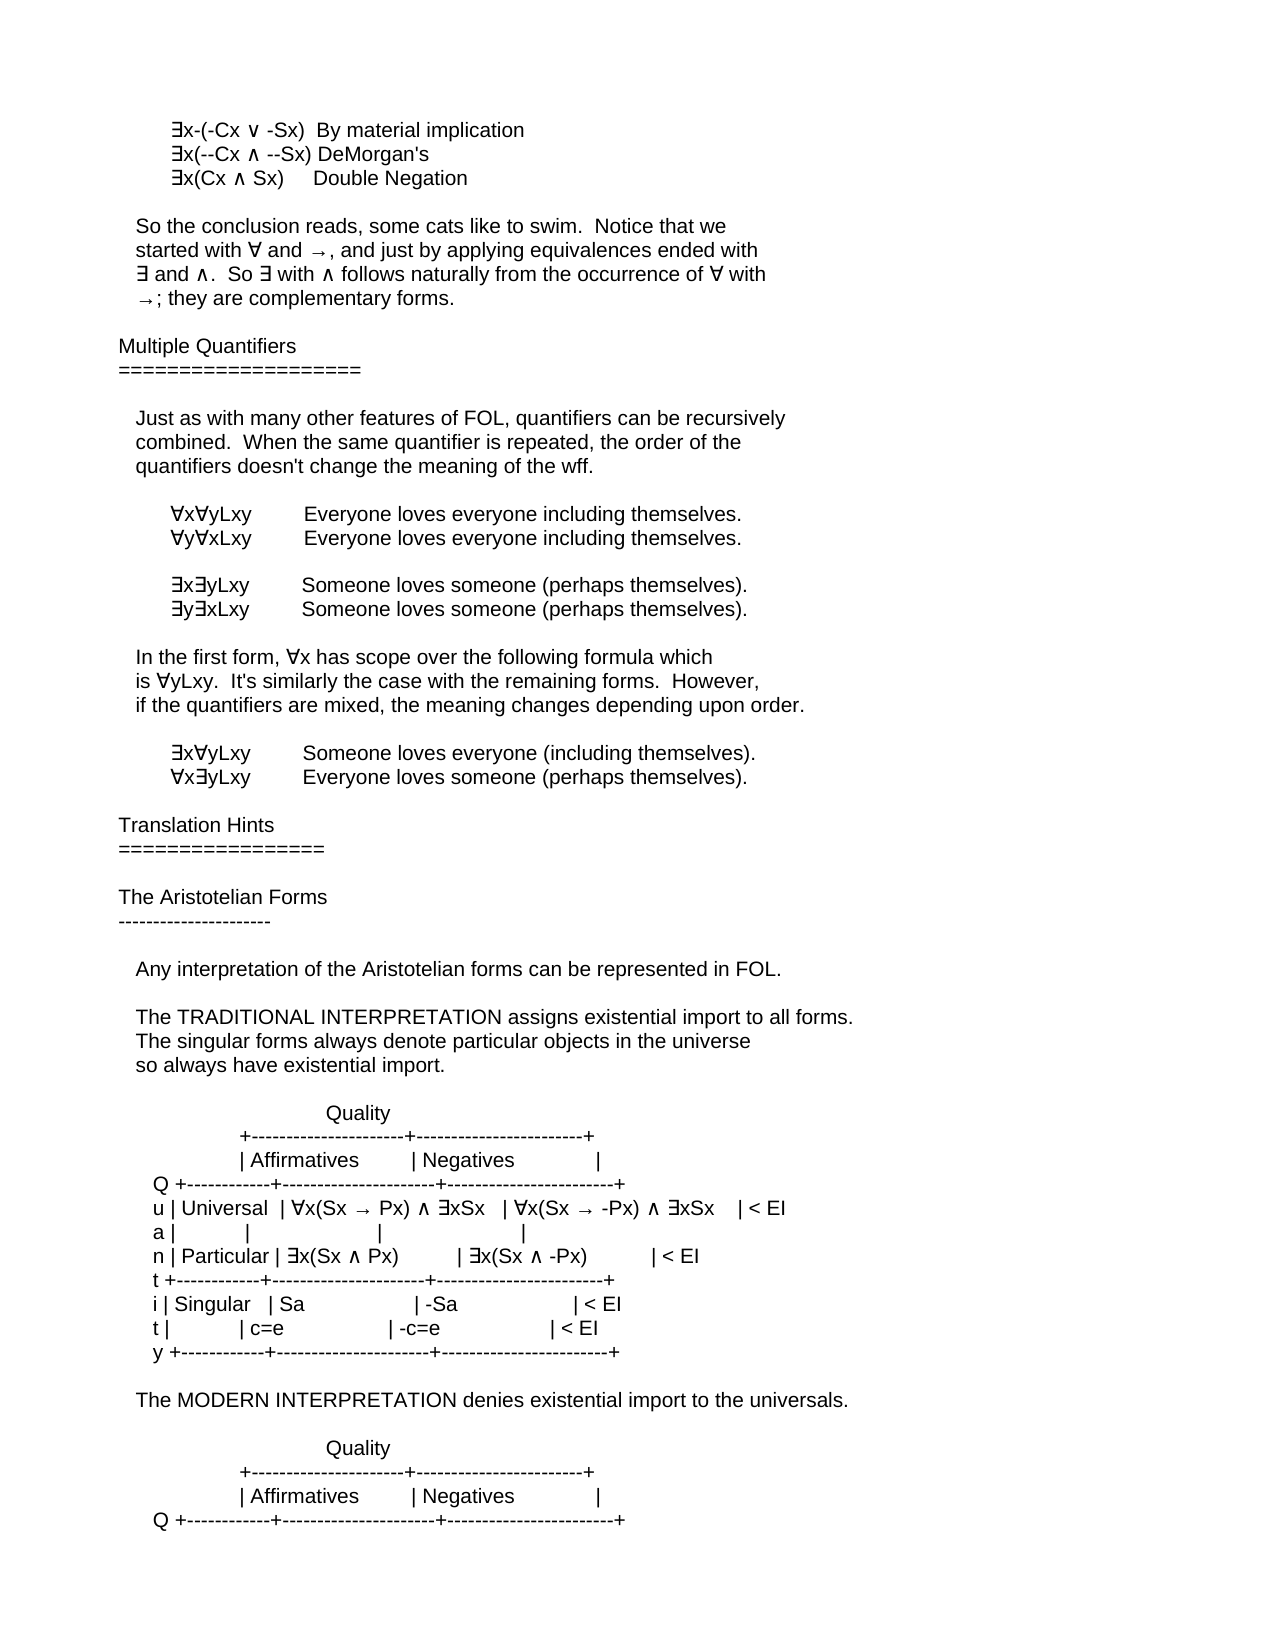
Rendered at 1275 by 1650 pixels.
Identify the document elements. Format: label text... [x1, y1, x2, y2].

text ∃x-(-Cx ∨ -Sx) By material implication [118, 118, 1157, 142]
text ∀x∀yLxy Everyone loves everyone including themselves. [118, 501, 1157, 525]
text | Affirmatives | Negatives | [118, 1484, 1157, 1508]
text →; they are complementary forms. [118, 286, 1157, 310]
text t +------------+----------------------+------------------------+ [118, 1268, 1157, 1292]
text The Aristotelian Forms [118, 885, 1157, 909]
text ∃y∃xLxy Someone loves someone (perhaps themselves). [118, 597, 1157, 621]
text The TRADITIONAL INTERPRETATION assigns existential import to all forms. [118, 1004, 1157, 1028]
text ---------------------- [118, 909, 1157, 933]
text Quality [118, 1436, 1157, 1460]
text Just as with many other features of FOL, quantifiers can be recursively [118, 406, 1157, 429]
text ∀x∃yLxy Everyone loves someone (perhaps themselves). [118, 765, 1157, 789]
text In the first form, ∀x has scope over the following formula which [118, 645, 1157, 669]
text So the conclusion reads, some cats like to swim. Notice that we [118, 214, 1157, 238]
text u | Universal | ∀x(Sx → Px) ∧ ∃xSx | ∀x(Sx → -Px) ∧ ∃xSx | < EI [118, 1196, 1157, 1220]
text if the quantifiers are mixed, the meaning changes depending upon order. [118, 693, 1157, 717]
text ∀y∀xLxy Everyone loves everyone including themselves. [118, 525, 1157, 549]
text ∃x(Cx ∧ Sx) Double Negation [118, 166, 1157, 190]
text t | | c=e | -c=e | < EI [118, 1316, 1157, 1340]
text so always have existential import. [118, 1052, 1157, 1076]
text ∃x∀yLxy Someone loves everyone (including themselves). [118, 741, 1157, 765]
text i | Singular | Sa | -Sa | < EI [118, 1292, 1157, 1316]
text ∃x(--Cx ∧ --Sx) DeMorgan's [118, 142, 1157, 166]
text ================= [118, 837, 1157, 861]
text combined. When the same quantifier is repeated, the order of the [118, 429, 1157, 453]
text Any interpretation of the Aristotelian forms can be represented in FOL. [118, 957, 1157, 981]
text quantifiers doesn't change the meaning of the wff. [118, 453, 1157, 477]
text n | Particular | ∃x(Sx ∧ Px) | ∃x(Sx ∧ -Px) | < EI [118, 1244, 1157, 1268]
text The singular forms always denote particular objects in the universe [118, 1028, 1157, 1052]
text ∃ and ∧. So ∃ with ∧ follows naturally from the occurrence of ∀ with [118, 262, 1157, 286]
text Translation Hints [118, 813, 1157, 837]
text started with ∀ and →, and just by applying equivalences ended with [118, 238, 1157, 262]
text ==================== [118, 358, 1157, 382]
text Q +------------+----------------------+------------------------+ [118, 1172, 1157, 1196]
text y +------------+----------------------+------------------------+ [118, 1340, 1157, 1364]
text ∃x∃yLxy Someone loves someone (perhaps themselves). [118, 573, 1157, 597]
text The MODERN INTERPRETATION denies existential import to the universals. [118, 1388, 1157, 1412]
text Quality [118, 1100, 1157, 1124]
text | Affirmatives | Negatives | [118, 1148, 1157, 1172]
text Multiple Quantifiers [118, 334, 1157, 358]
text Q +------------+----------------------+------------------------+ [118, 1508, 1157, 1532]
text +----------------------+------------------------+ [118, 1460, 1157, 1484]
text a | | | | [118, 1220, 1157, 1244]
text is ∀yLxy. It's similarly the case with the remaining forms. However, [118, 669, 1157, 693]
text +----------------------+------------------------+ [118, 1124, 1157, 1148]
